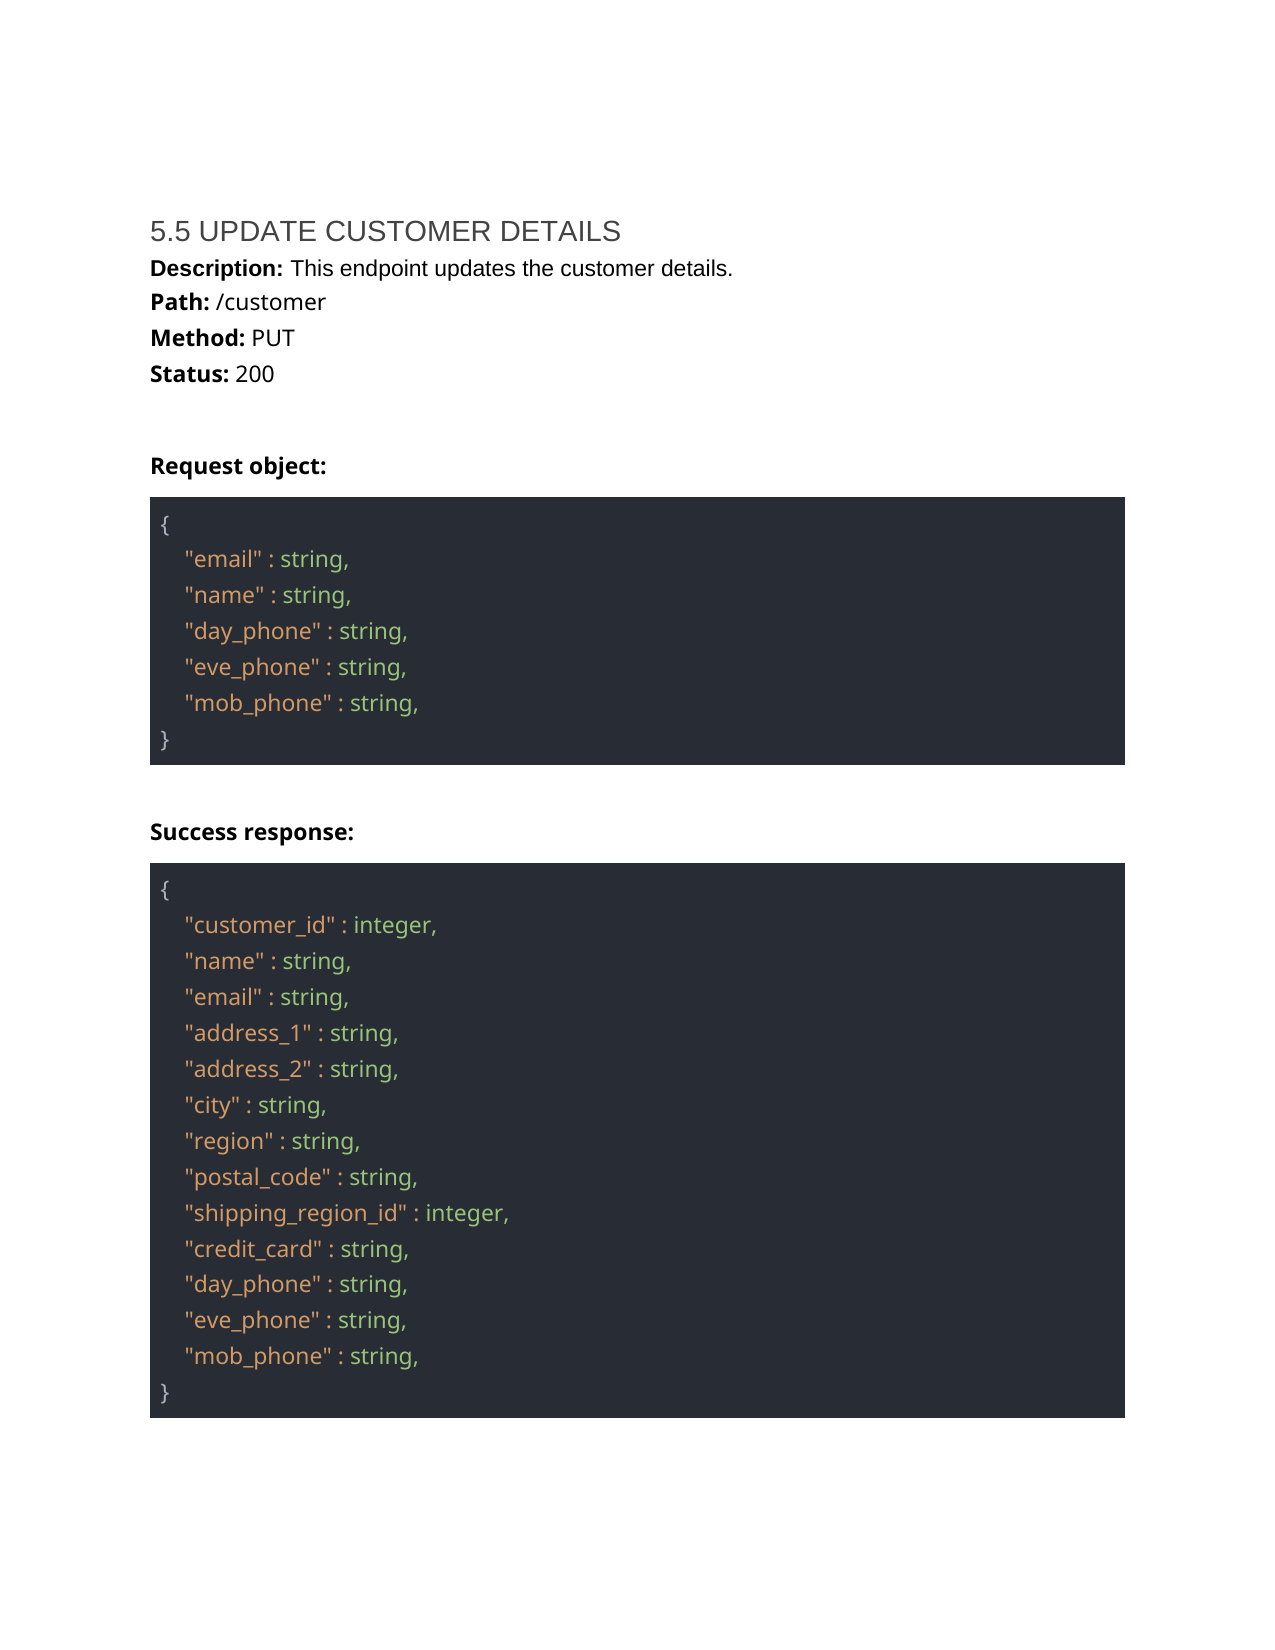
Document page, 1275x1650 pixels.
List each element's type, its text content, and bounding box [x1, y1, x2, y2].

subtitle 5.5 UPDATE CUSTOMER DETAILS [150, 213, 1125, 247]
text Request object: [150, 450, 1125, 481]
text Path: /customer [150, 286, 1125, 317]
text Method: PUT [150, 322, 1125, 353]
text Success response: [150, 816, 1125, 847]
text Description: This endpoint updates the customer details. [150, 255, 1125, 282]
text Status: 200 [150, 357, 1125, 389]
table_header { "customer_id" : integer, "name" : string, "email" : string, "address_1" : string, "address_2" : string, "city" : string, "region" : string, "postal_code" : string, "shipping_region_id" : integer, "credit_card" : string, "day_phone" : string, "eve_phone" : string, "mob_phone" : string, } [150, 863, 1125, 1418]
table_header { "email" : string, "name" : string, "day_phone" : string, "eve_phone" : string, "mob_phone" : string, } [150, 497, 1125, 765]
